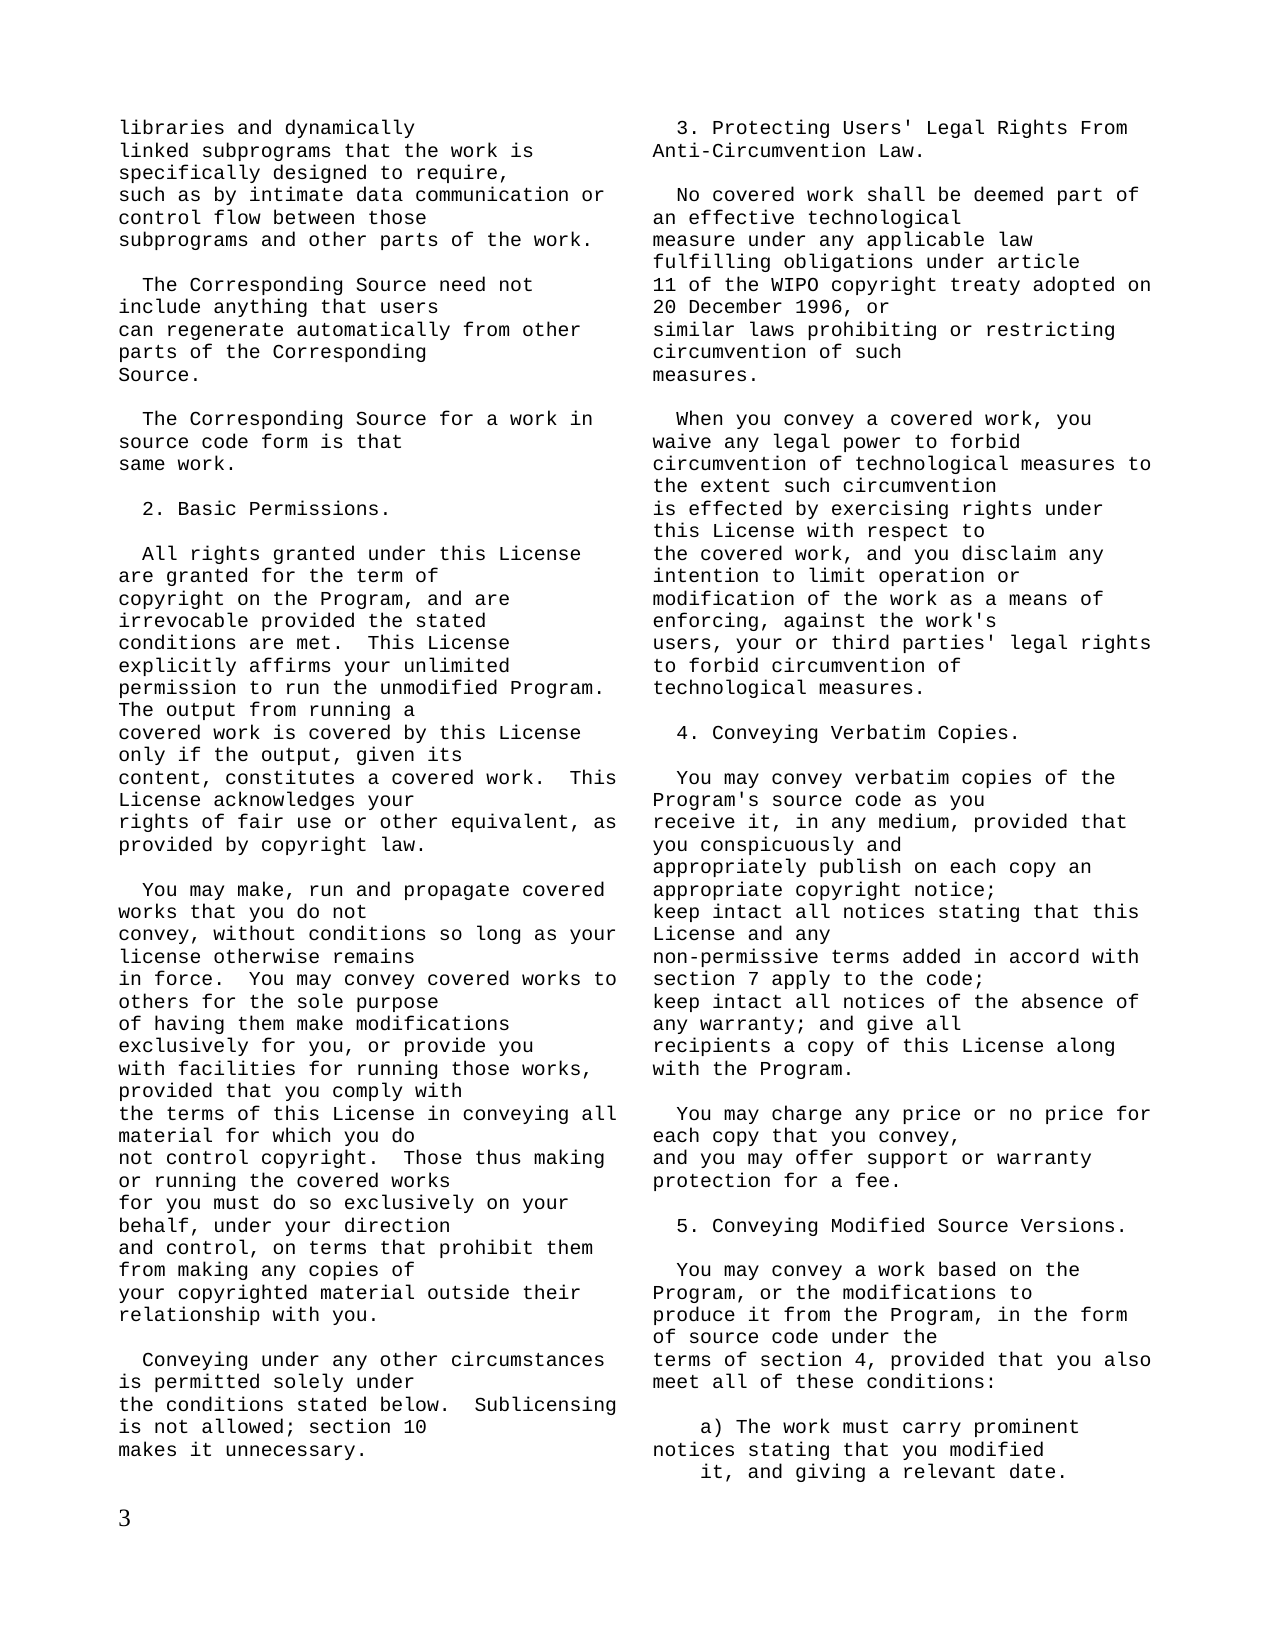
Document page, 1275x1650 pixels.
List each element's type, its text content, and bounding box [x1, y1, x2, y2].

text and you may offer support or warranty protection for a fee. [652, 1148, 1157, 1193]
text recipients a copy of this License along with the Program. [652, 1036, 1157, 1081]
text with facilities for running those works, provided that you comply with [118, 1059, 622, 1103]
text Source. [118, 364, 622, 387]
text You may make, run and propagate covered works that you do not [118, 879, 622, 924]
text can regenerate automatically from other parts of the Corresponding [118, 320, 622, 364]
text it, and giving a relevant date. [652, 1462, 1157, 1484]
text technological measures. [652, 678, 1157, 700]
text 5. Conveying Modified Source Versions. [652, 1216, 1157, 1238]
text 4. Conveying Verbatim Copies. [652, 723, 1157, 745]
text No covered work shall be deemed part of an effective technological [652, 185, 1157, 230]
text All rights granted under this License are granted for the term of [118, 544, 622, 588]
text the covered work, and you disclaim any intention to limit operation or [652, 544, 1157, 588]
text linked subprograms that the work is specifically designed to require, [118, 141, 622, 185]
text copyright on the Program, and are irrevocable provided the stated [118, 588, 622, 633]
text permission to run the unmodified Program. The output from running a [118, 678, 622, 723]
text same work. [118, 454, 622, 476]
text in force. You may convey covered works to others for the sole purpose [118, 969, 622, 1014]
text modification of the work as a means of enforcing, against the work's [652, 588, 1157, 633]
text non-permissive terms added in accord with section 7 apply to the code; [652, 947, 1157, 992]
text The Corresponding Source for a work in source code form is that [118, 409, 622, 454]
text your copyrighted material outside their relationship with you. [118, 1283, 622, 1327]
text 2. Basic Permissions. [118, 499, 622, 521]
text You may convey verbatim copies of the Program's source code as you [652, 768, 1157, 812]
text content, constitutes a covered work. This License acknowledges your [118, 768, 622, 812]
text measure under any applicable law fulfilling obligations under article [652, 230, 1157, 275]
text 11 of the WIPO copyright treaty adopted on 20 December 1996, or [652, 275, 1157, 320]
text keep intact all notices of the absence of any warranty; and give all [652, 992, 1157, 1036]
text measures. [652, 364, 1157, 387]
text You may convey a work based on the Program, or the modifications to [652, 1260, 1157, 1305]
text makes it unnecessary. [118, 1439, 622, 1462]
text When you convey a covered work, you waive any legal power to forbid [652, 409, 1157, 454]
text of having them make modifications exclusively for you, or provide you [118, 1014, 622, 1059]
text not control copyright. Those thus making or running the covered works [118, 1148, 622, 1193]
text for you must do so exclusively on your behalf, under your direction [118, 1193, 622, 1238]
text users, your or third parties' legal rights to forbid circumvention of [652, 633, 1157, 678]
text conditions are met. This License explicitly affirms your unlimited [118, 633, 622, 678]
text the terms of this License in conveying all material for which you do [118, 1103, 622, 1148]
text and control, on terms that prohibit them from making any copies of [118, 1238, 622, 1283]
text The Corresponding Source need not include anything that users [118, 275, 622, 320]
text subprograms and other parts of the work. [118, 230, 622, 252]
text rights of fair use or other equivalent, as provided by copyright law. [118, 812, 622, 857]
text circumvention of technological measures to the extent such circumvention [652, 454, 1157, 499]
text produce it from the Program, in the form of source code under the [652, 1305, 1157, 1350]
text 3. Protecting Users' Legal Rights From Anti-Circumvention Law. [652, 118, 1157, 163]
text terms of section 4, provided that you also meet all of these conditions: [652, 1350, 1157, 1395]
text keep intact all notices stating that this License and any [652, 902, 1157, 947]
text such as by intimate data communication or control flow between those [118, 185, 622, 230]
text appropriately publish on each copy an appropriate copyright notice; [652, 857, 1157, 902]
text similar laws prohibiting or restricting circumvention of such [652, 320, 1157, 364]
text covered work is covered by this License only if the output, given its [118, 723, 622, 768]
text a) The work must carry prominent notices stating that you modified [652, 1417, 1157, 1462]
text You may charge any price or no price for each copy that you convey, [652, 1103, 1157, 1148]
text receive it, in any medium, provided that you conspicuously and [652, 812, 1157, 857]
text Conveying under any other circumstances is permitted solely under [118, 1350, 622, 1395]
text the conditions stated below. Sublicensing is not allowed; section 10 [118, 1395, 622, 1439]
text libraries and dynamically [118, 118, 622, 141]
text convey, without conditions so long as your license otherwise remains [118, 924, 622, 969]
text is effected by exercising rights under this License with respect to [652, 499, 1157, 544]
